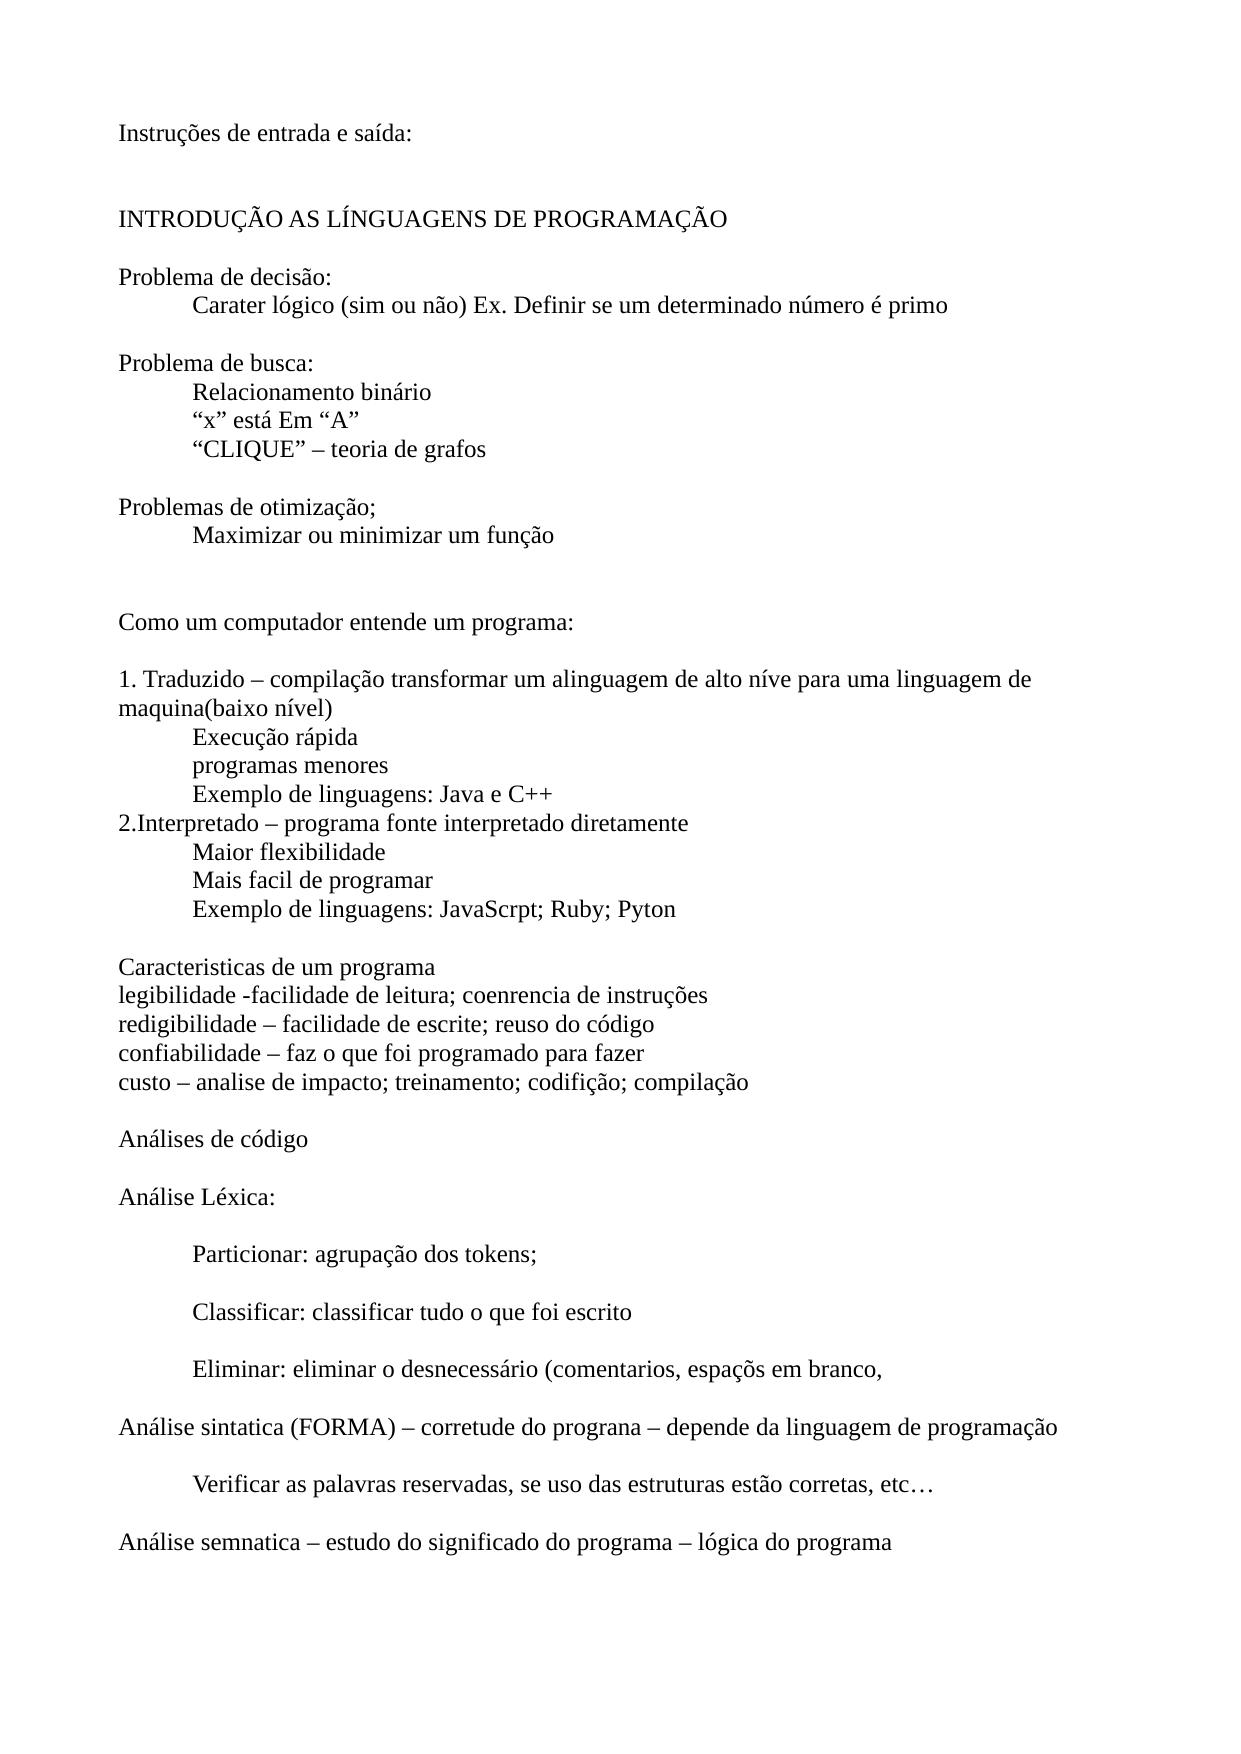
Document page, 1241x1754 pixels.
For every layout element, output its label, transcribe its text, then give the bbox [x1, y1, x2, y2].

text Problemas de otimização; [118, 492, 1122, 521]
text Verificar as palavras reservadas, se uso das estruturas estão corretas, etc… [118, 1469, 1122, 1498]
text confiabilidade – faz o que foi programado para fazer [118, 1038, 1122, 1067]
text Eliminar: eliminar o desnecessário (comentarios, espaçõs em branco, [118, 1354, 1122, 1383]
text Análise Léxica: [118, 1182, 1122, 1211]
text Análises de código [118, 1124, 1122, 1153]
text “CLIQUE” – teoria de grafos [118, 434, 1122, 463]
text “x” está Em “A” [118, 406, 1122, 434]
text INTRODUÇÃO AS LÍNGUAGENS DE PROGRAMAÇÃO [118, 204, 1122, 233]
text Classificar: classificar tudo o que foi escrito [118, 1297, 1122, 1326]
text programas menores [118, 751, 1122, 779]
text Análise sintatica (FORMA) – corretude do prograna – depende da linguagem de programação [118, 1412, 1122, 1441]
text legibilidade -facilidade de leitura; coenrencia de instruções [118, 981, 1122, 1009]
text Carater lógico (sim ou não) Ex. Definir se um determinado número é primo [118, 291, 1122, 319]
text Instruções de entrada e saída: [118, 118, 1122, 147]
text Como um computador entende um programa: [118, 607, 1122, 636]
text Execução rápida [118, 722, 1122, 751]
text 1. Traduzido – compilação transformar um alinguagem de alto níve para uma linguagem de maquina(baixo nível) [118, 664, 1122, 722]
text Caracteristicas de um programa [118, 952, 1122, 981]
text Particionar: agrupação dos tokens; [118, 1239, 1122, 1268]
text 2.Interpretado – programa fonte interpretado diretamente [118, 808, 1122, 837]
text Mais facil de programar [118, 866, 1122, 894]
text Problema de busca: [118, 348, 1122, 377]
text Análise semnatica – estudo do significado do programa – lógica do programa [118, 1527, 1122, 1556]
text Maximizar ou minimizar um função [118, 521, 1122, 549]
text Problema de decisão: [118, 262, 1122, 291]
text custo – analise de impacto; treinamento; codifição; compilação [118, 1067, 1122, 1096]
text redigibilidade – facilidade de escrite; reuso do código [118, 1009, 1122, 1038]
text Exemplo de linguagens: Java e C++ [118, 779, 1122, 808]
text Maior flexibilidade [118, 837, 1122, 866]
text Exemplo de linguagens: JavaScrpt; Ruby; Pyton [118, 894, 1122, 923]
text Relacionamento binário [118, 377, 1122, 406]
